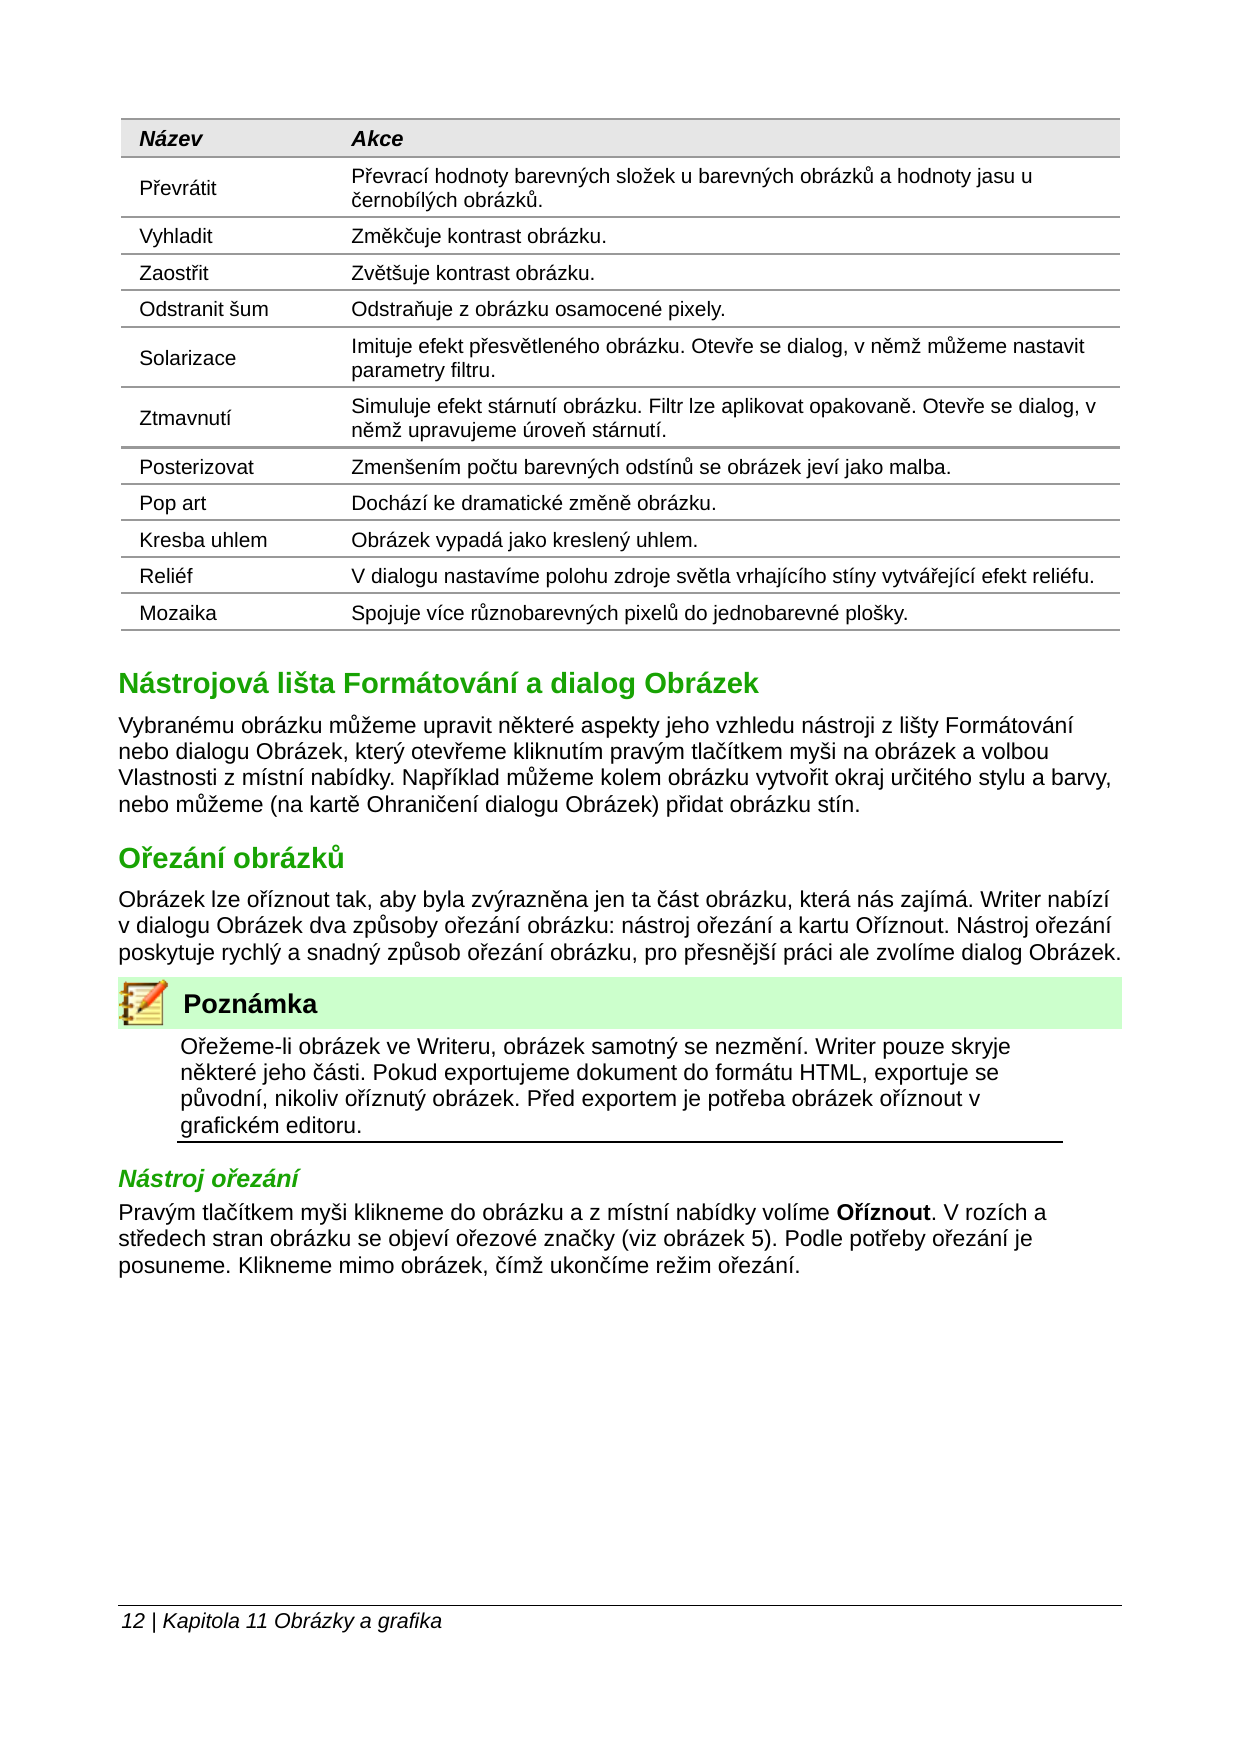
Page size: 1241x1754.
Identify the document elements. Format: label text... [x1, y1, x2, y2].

table_cell Mozaika [121, 594, 333, 629]
text Obrázek lze oříznout tak, aby byla zvýrazněna jen ta část obrázku, která nás zajímá. Writer nabízí v dialogu Obrázek dva způsoby ořezání obrázku: nástroj ořezání a kartu Oříznout. Nástroj ořezání poskytuje rychlý a snadný způsob ořezání obrázku, pro přesnější práci ale zvolíme dialog Obrázek. [118, 886, 1122, 965]
table_cell V dialogu nastavíme polohu zdroje světla vrhajícího stíny vytvářející efekt reliéfu. [333, 558, 1120, 592]
table_cell Obrázek vypadá jako kreslený uhlem. [333, 521, 1120, 556]
table_cell Převrací hodnoty barevných složek u barevných obrázků a hodnoty jasu u černobílých obrázků. [333, 158, 1120, 216]
table_cell Dochází ke dramatické změně obrázku. [333, 485, 1120, 519]
table_cell Ztmavnutí [121, 388, 333, 446]
table_cell Simuluje efekt stárnutí obrázku. Filtr lze aplikovat opakovaně. Otevře se dialog, v němž upravujeme úroveň stárnutí. [333, 388, 1120, 446]
subtitle Ořezání obrázků [118, 841, 1122, 874]
table_cell Posterizovat [121, 449, 333, 483]
table_cell Změkčuje kontrast obrázku. [333, 218, 1120, 253]
table_cell Spojuje více různobarevných pixelů do jednobarevné plošky. [333, 594, 1120, 629]
text Ořežeme-li obrázek ve Writeru, obrázek samotný se nezmění. Writer pouze skryje některé jeho části. Pokud exportujeme dokument do formátu HTML, exportuje se původní, nikoliv oříznutý obrázek. Před exportem je potřeba obrázek oříznout v grafickém editoru. [177, 1029, 1063, 1141]
table_cell Solarizace [121, 328, 333, 386]
table_cell Zvětšuje kontrast obrázku. [333, 255, 1120, 289]
subtitle Nástroj ořezání [118, 1164, 1122, 1193]
table_cell Převrátit [121, 158, 333, 216]
table_cell Kresba uhlem [121, 521, 333, 556]
table_cell Pop art [121, 485, 333, 519]
text Vybranému obrázku můžeme upravit některé aspekty jeho vzhledu nástroji z lišty Formátování nebo dialogu Obrázek, který otevřeme kliknutím pravým tlačítkem myši na obrázek a volbou Vlastnosti z místní nabídky. Například můžeme kolem obrázku vytvořit okraj určitého stylu a barvy, nebo můžeme (na kartě Ohraničení dialogu Obrázek) přidat obrázku stín. [118, 712, 1122, 817]
table_cell Reliéf [121, 558, 333, 592]
table_cell Imituje efekt přesvětleného obrázku. Otevře se dialog, v němž můžeme nastavit parametry filtru. [333, 328, 1120, 386]
table_cell Zaostřit [121, 255, 333, 289]
table_cell Odstranit šum [121, 291, 333, 326]
subtitle Poznámka [118, 977, 1122, 1029]
picture [119, 978, 170, 1029]
table_cell Zmenšením počtu barevných odstínů se obrázek jeví jako malba. [333, 449, 1120, 483]
table_header Akce [333, 120, 1120, 156]
table_cell Odstraňuje z obrázku osamocené pixely. [333, 291, 1120, 326]
text Pravým tlačítkem myši klikneme do obrázku a z místní nabídky volíme Oříznout. V rozích a středech stran obrázku se objeví ořezové značky (viz obrázek 5). Podle potřeby ořezání je posuneme. Klikneme mimo obrázek, čímž ukončíme režim ořezání. [118, 1199, 1122, 1278]
subtitle Nástrojová lišta Formátování a dialog Obrázek [118, 666, 1122, 700]
table_cell Vyhladit [121, 218, 333, 253]
table_header Název [121, 120, 333, 156]
